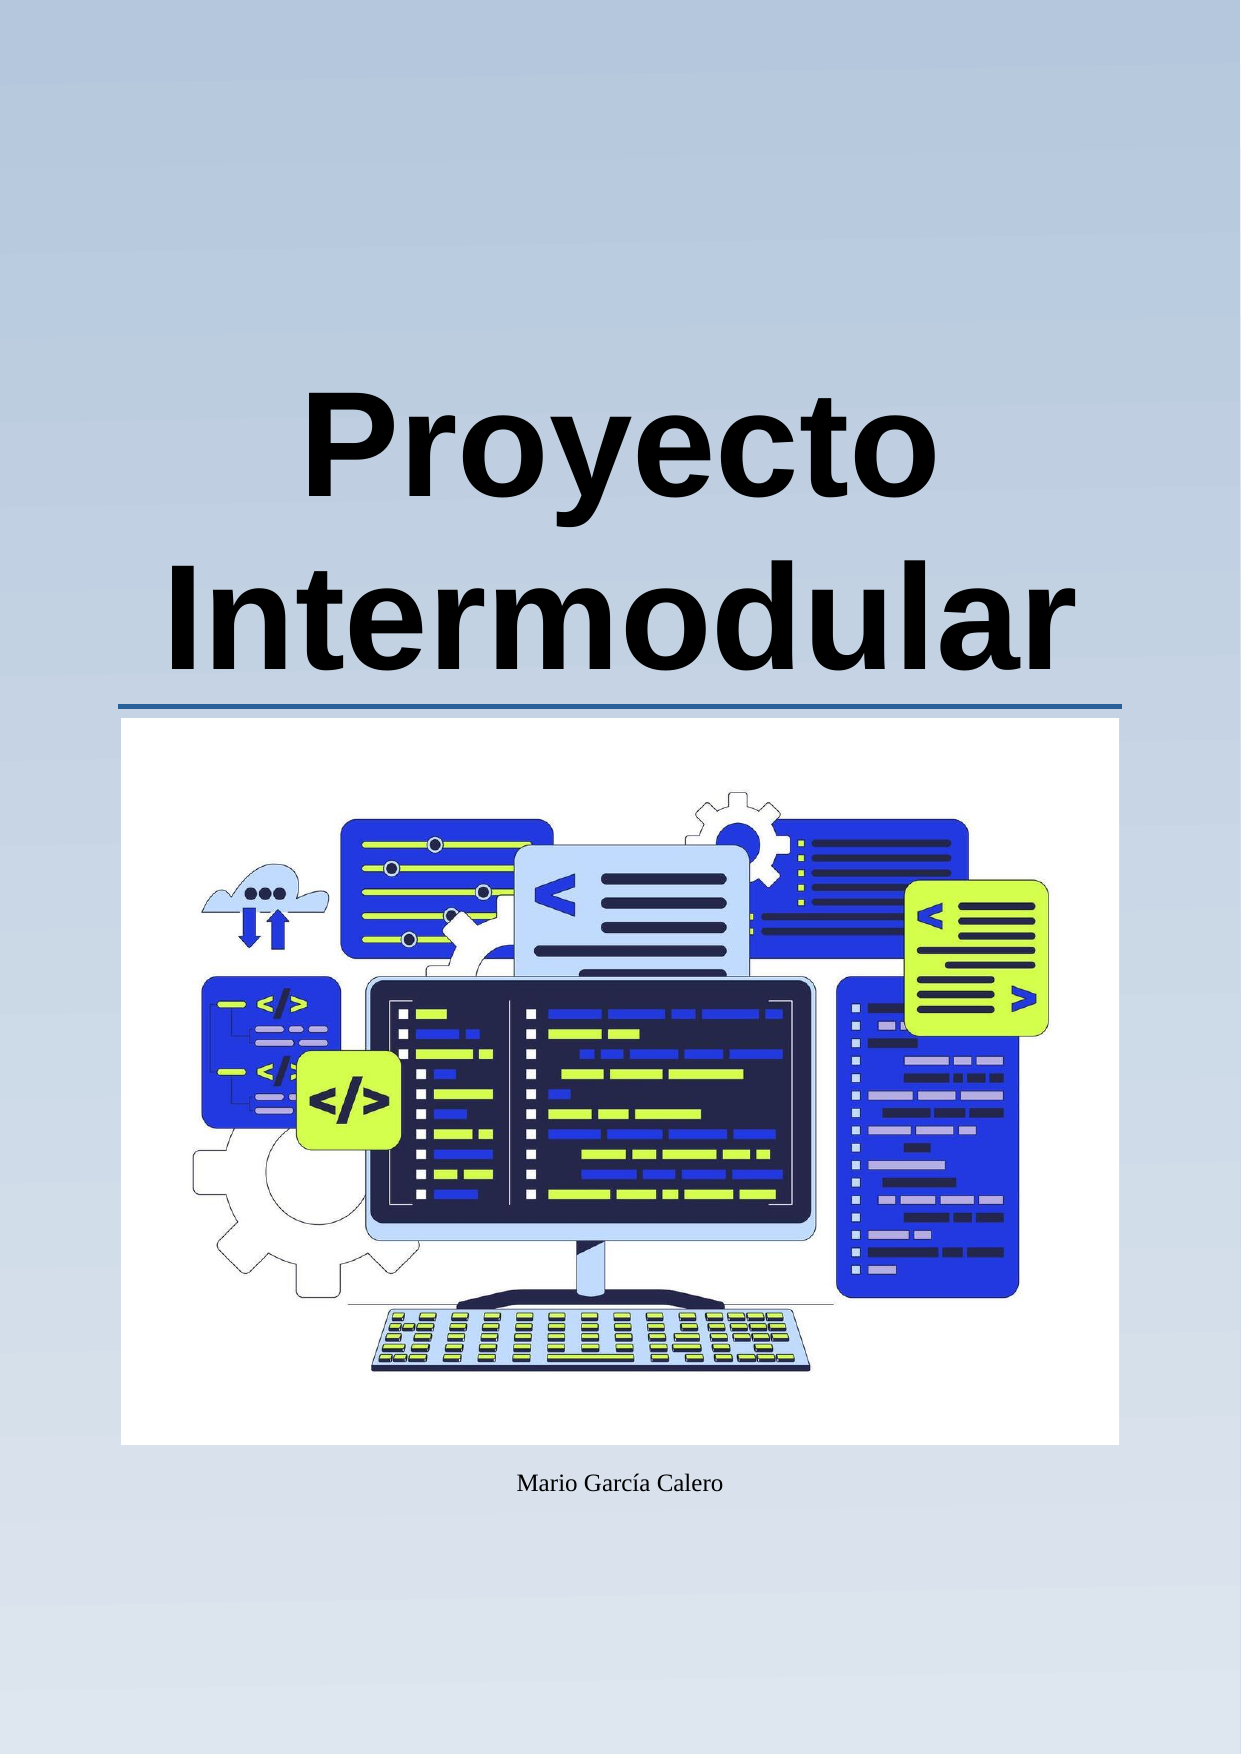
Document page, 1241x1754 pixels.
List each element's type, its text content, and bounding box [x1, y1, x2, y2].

subtitle Proyecto Intermodular [118, 353, 1122, 704]
picture [121, 718, 1120, 1445]
